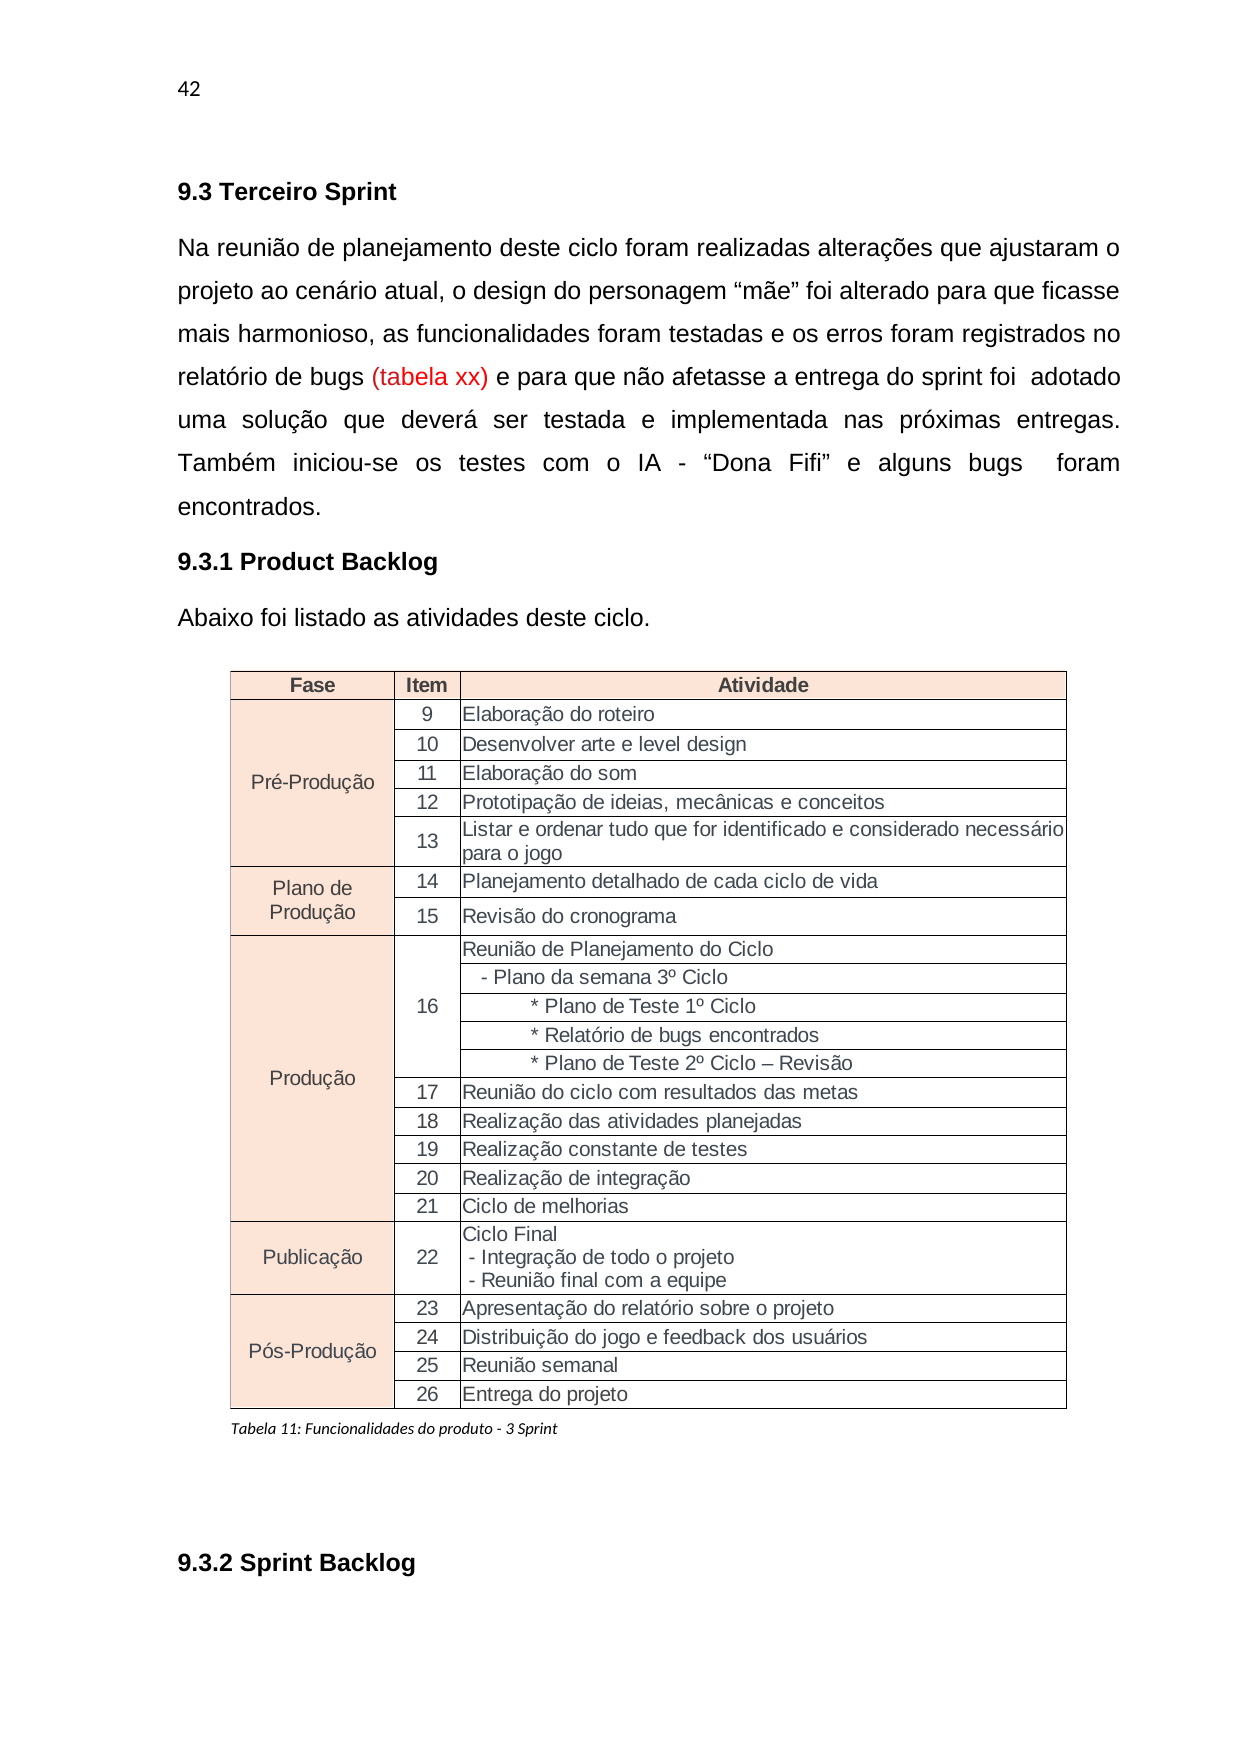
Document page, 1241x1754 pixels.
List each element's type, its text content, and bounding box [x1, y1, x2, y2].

text Abaixo foi listado as atividades deste ciclo. [177, 603, 1122, 632]
subtitle 9.3.2 Sprint Backlog [177, 1548, 1122, 1577]
text Tabela 11: Funcionalidades do produto - 3 Sprint [231, 671, 1069, 1439]
text Na reunião de planejamento deste ciclo foram realizadas alterações que ajustaram o projeto ao cenário atual, o design do personagem “mãe” foi alterado para que ficasse mais harmonioso, as funcionalidades foram testadas e os erros foram registrados no relatório de bugs (tabela xx) e para que não afetasse a entrega do sprint foi adotado uma solução que deverá ser testada e implementada nas próximas entregas. Também iniciou-se os testes com o IA - “Dona Fifi” e alguns bugs foram encontrados. [177, 233, 1122, 520]
subtitle 9.3 Terceiro Sprint [177, 177, 1122, 206]
subtitle 9.3.1 Product Backlog [177, 547, 1122, 576]
